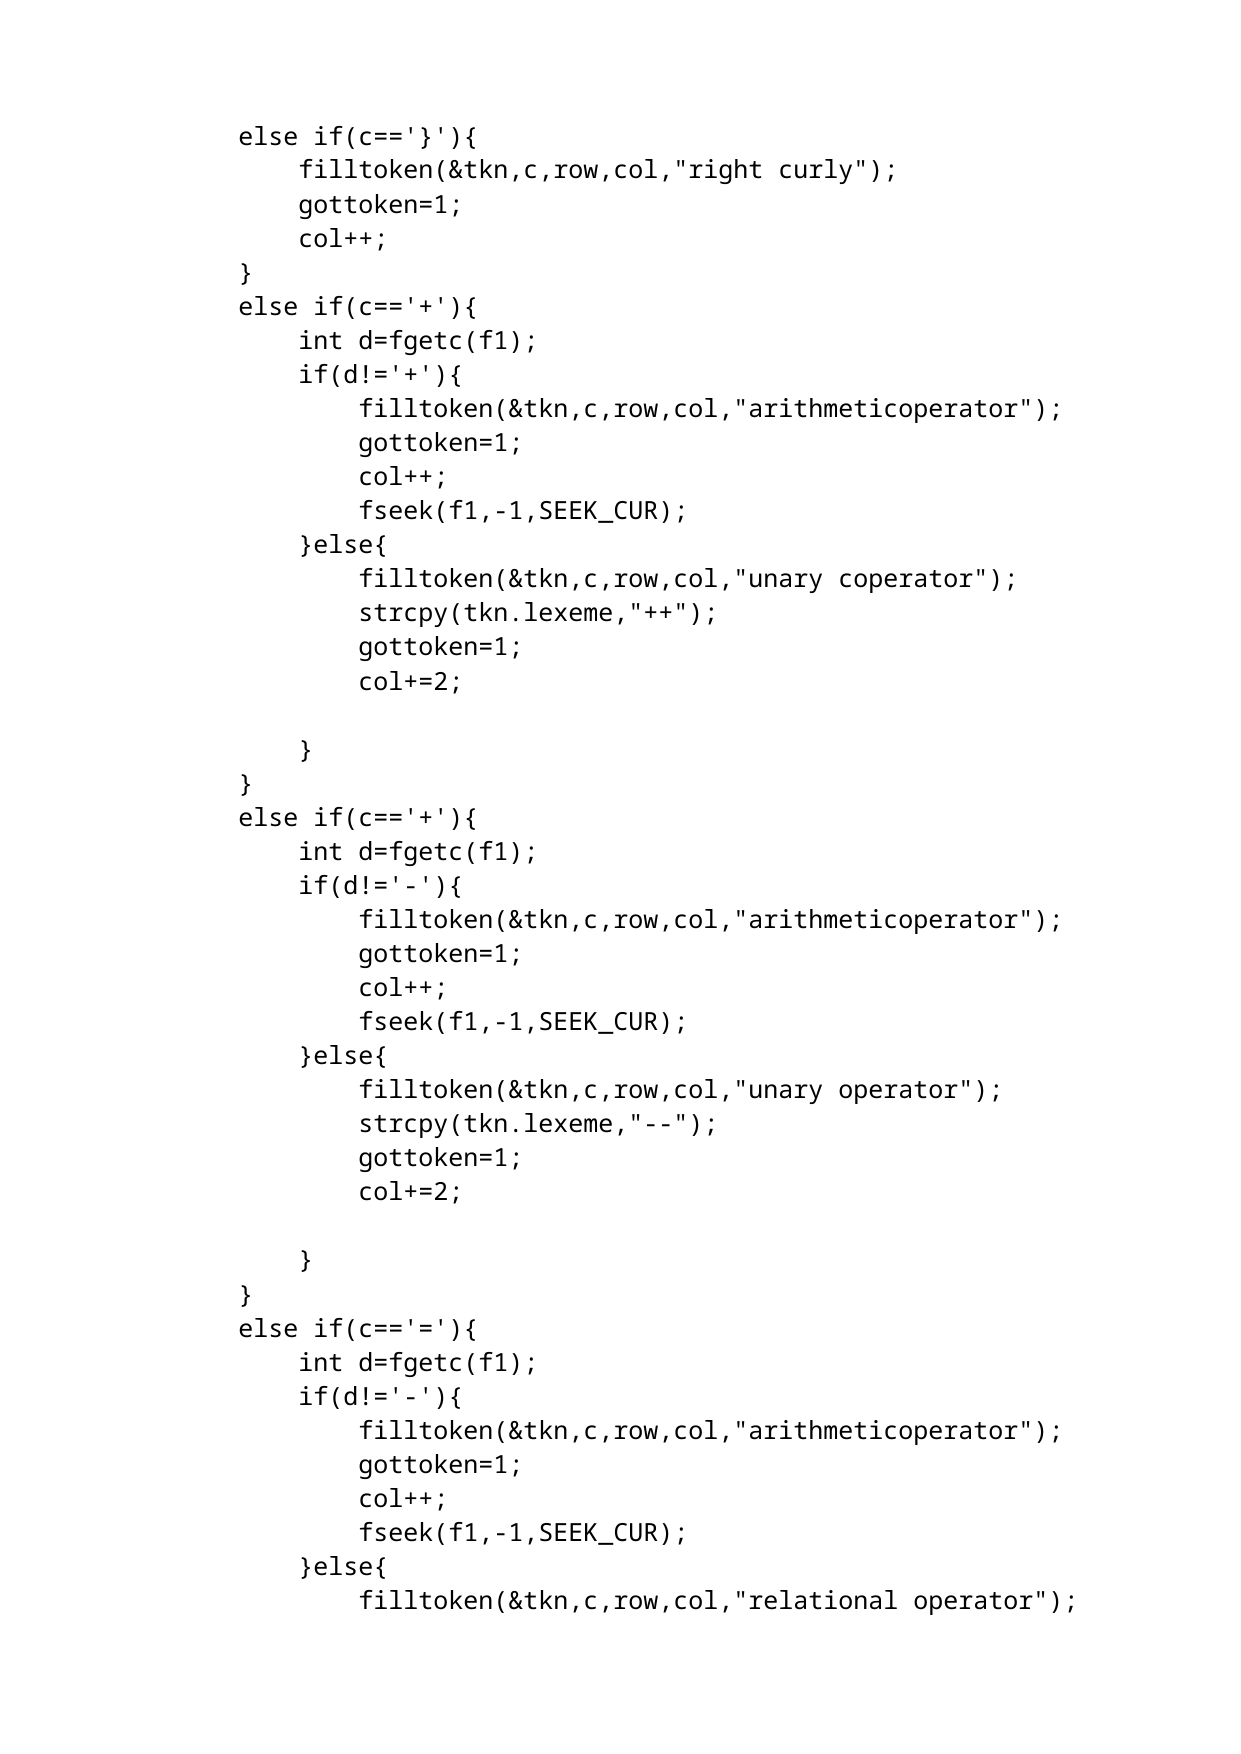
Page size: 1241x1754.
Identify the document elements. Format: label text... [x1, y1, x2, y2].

text filltoken(&tkn,c,row,col,"arithmeticoperator"); [118, 1412, 1122, 1447]
text int d=fgetc(f1); [118, 833, 1122, 867]
text col++; [118, 459, 1122, 493]
text }else{ [118, 527, 1122, 561]
text } [118, 1276, 1122, 1310]
text filltoken(&tkn,c,row,col,"right curly"); [118, 152, 1122, 186]
text else if(c=='+'){ [118, 799, 1122, 833]
text filltoken(&tkn,c,row,col,"relational operator"); [118, 1583, 1122, 1617]
text strcpy(tkn.lexeme,"--"); [118, 1106, 1122, 1140]
text else if(c=='='){ [118, 1310, 1122, 1344]
text } [118, 1242, 1122, 1276]
text col++; [118, 970, 1122, 1004]
text col+=2; [118, 1174, 1122, 1208]
text filltoken(&tkn,c,row,col,"arithmeticoperator"); [118, 902, 1122, 936]
text filltoken(&tkn,c,row,col,"arithmeticoperator"); [118, 391, 1122, 425]
text gottoken=1; [118, 1140, 1122, 1174]
text gottoken=1; [118, 629, 1122, 663]
text gottoken=1; [118, 1447, 1122, 1481]
text fseek(f1,-1,SEEK_CUR); [118, 1004, 1122, 1038]
text gottoken=1; [118, 936, 1122, 970]
text filltoken(&tkn,c,row,col,"unary operator"); [118, 1072, 1122, 1106]
text gottoken=1; [118, 186, 1122, 220]
text int d=fgetc(f1); [118, 322, 1122, 357]
text }else{ [118, 1549, 1122, 1583]
text } [118, 731, 1122, 765]
text fseek(f1,-1,SEEK_CUR); [118, 493, 1122, 527]
text if(d!='-'){ [118, 867, 1122, 902]
text else if(c=='}'){ [118, 118, 1122, 152]
text col++; [118, 1481, 1122, 1515]
text gottoken=1; [118, 425, 1122, 459]
text strcpy(tkn.lexeme,"++"); [118, 595, 1122, 629]
text fseek(f1,-1,SEEK_CUR); [118, 1515, 1122, 1549]
text int d=fgetc(f1); [118, 1344, 1122, 1378]
text col+=2; [118, 663, 1122, 697]
text else if(c=='+'){ [118, 288, 1122, 322]
text if(d!='+'){ [118, 357, 1122, 391]
text col++; [118, 220, 1122, 254]
text if(d!='-'){ [118, 1378, 1122, 1412]
text filltoken(&tkn,c,row,col,"unary coperator"); [118, 561, 1122, 595]
text }else{ [118, 1038, 1122, 1072]
text } [118, 765, 1122, 799]
text } [118, 254, 1122, 288]
